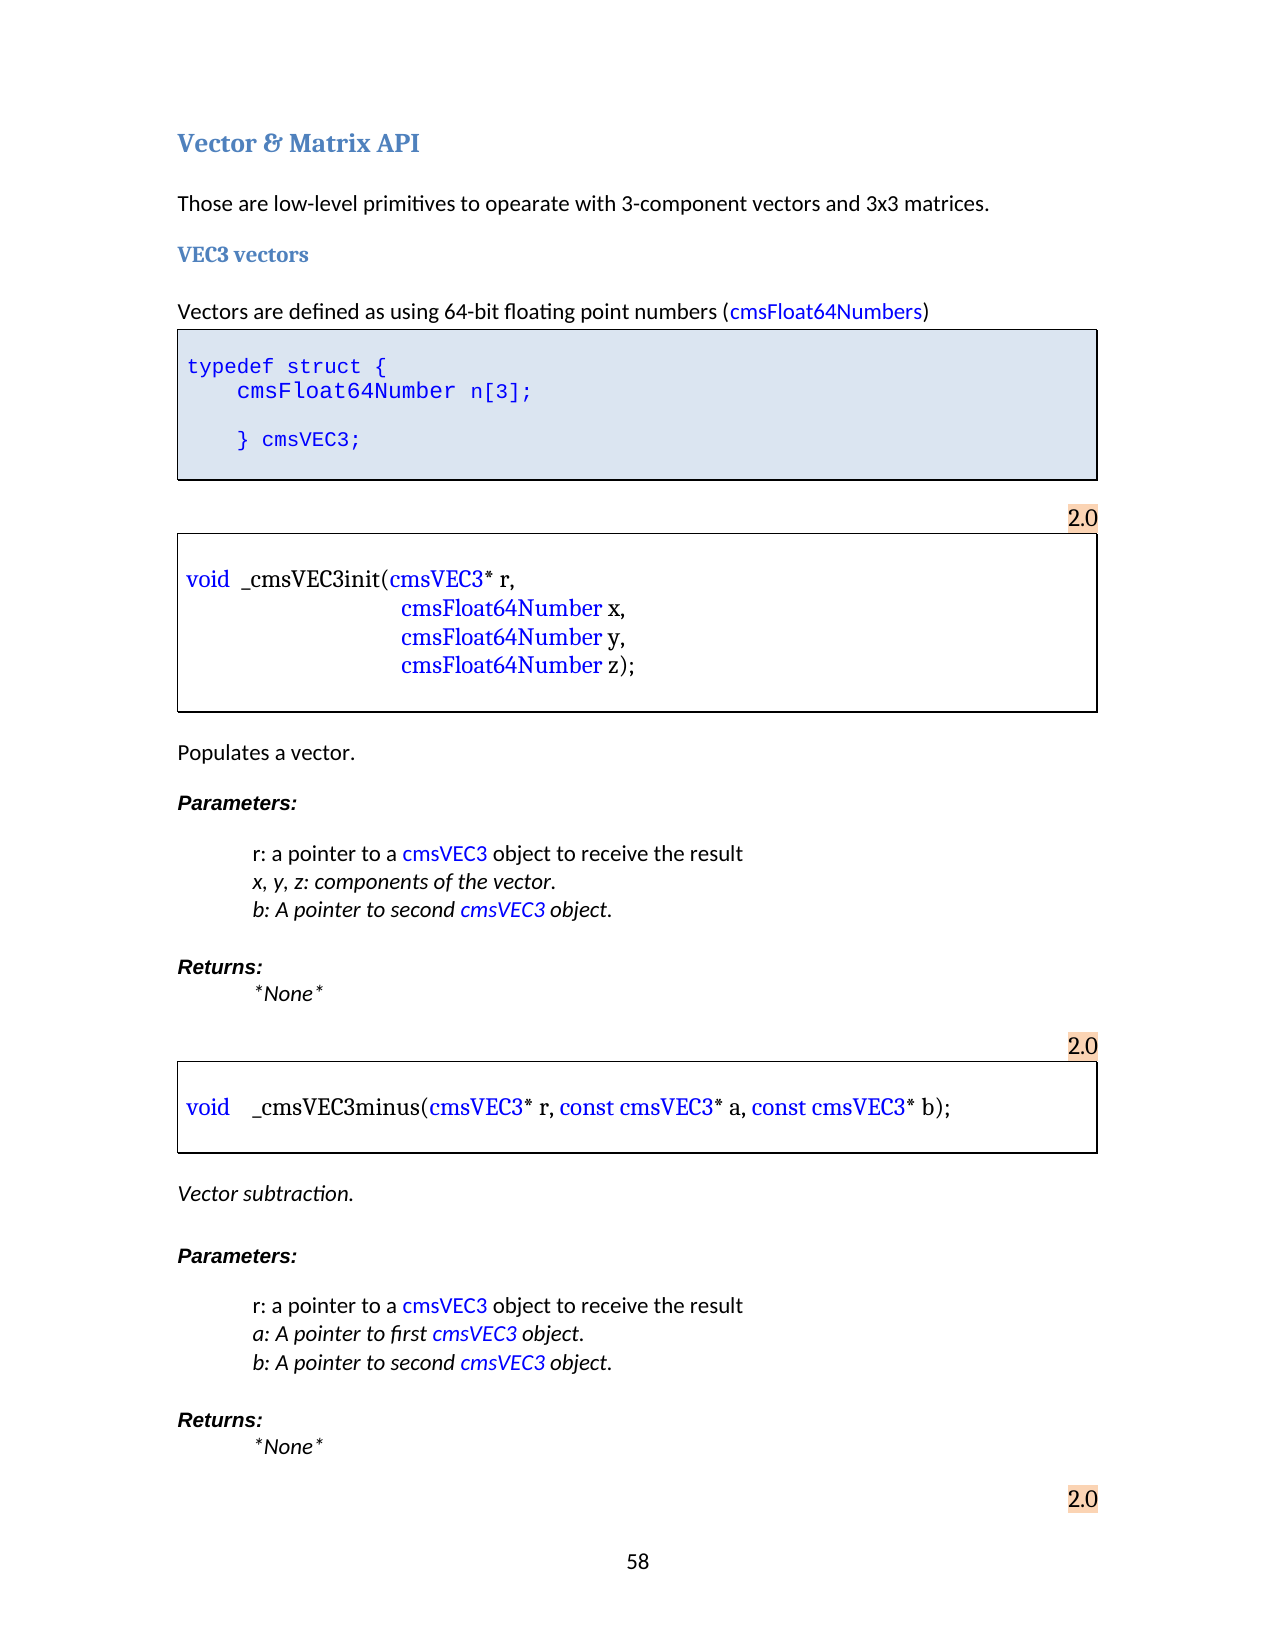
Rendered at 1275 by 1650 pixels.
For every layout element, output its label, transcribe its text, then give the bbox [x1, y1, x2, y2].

text 2.0 [177, 1032, 1068, 1061]
text Returns: [177, 955, 1098, 979]
text *None* [177, 979, 1098, 1007]
text b: A pointer to second cmsVEC3 object. [177, 895, 1098, 923]
text Parameters: [177, 791, 1098, 815]
text cmsFloat64Number n[3]; [178, 376, 1096, 402]
text b: A pointer to second cmsVEC3 object. [177, 1348, 1098, 1376]
text } cmsVEC3; [178, 426, 1096, 450]
text x, y, z: components of the vector. [177, 867, 1098, 895]
text a: A pointer to first cmsVEC3 object. [177, 1319, 1098, 1348]
text void _cmsVEC3init(cmsVEC3* r, [178, 562, 1096, 591]
text 2.0 [177, 1485, 1068, 1513]
text typedef struct { [178, 353, 1096, 376]
text 2.0 [177, 504, 1068, 533]
text void _cmsVEC3minus(cmsVEC3* r, const cmsVEC3* a, const cmsVEC3* b); [178, 1089, 1096, 1118]
text cmsFloat64Number y, [178, 619, 1096, 648]
text r: a pointer to a cmsVEC3 object to receive the result [177, 1292, 1098, 1319]
text r: a pointer to a cmsVEC3 object to receive the result [177, 839, 1098, 867]
text Returns: [177, 1408, 1098, 1432]
text *None* [177, 1432, 1098, 1460]
text Those are low-level primitives to opearate with 3-component vectors and 3x3 matrices. [177, 189, 1098, 217]
text Vector subtraction. [177, 1179, 1098, 1207]
text Parameters: [177, 1244, 1098, 1268]
subtitle VEC3 vectors [177, 242, 1098, 268]
subtitle Vector & Matrix API [177, 128, 1098, 159]
text cmsFloat64Number z); [178, 648, 1096, 677]
text Vectors are defined as using 64-bit floating point numbers (cmsFloat64Numbers) [177, 297, 1098, 325]
text Populates a vector. [177, 738, 1098, 766]
text cmsFloat64Number x, [178, 591, 1096, 619]
